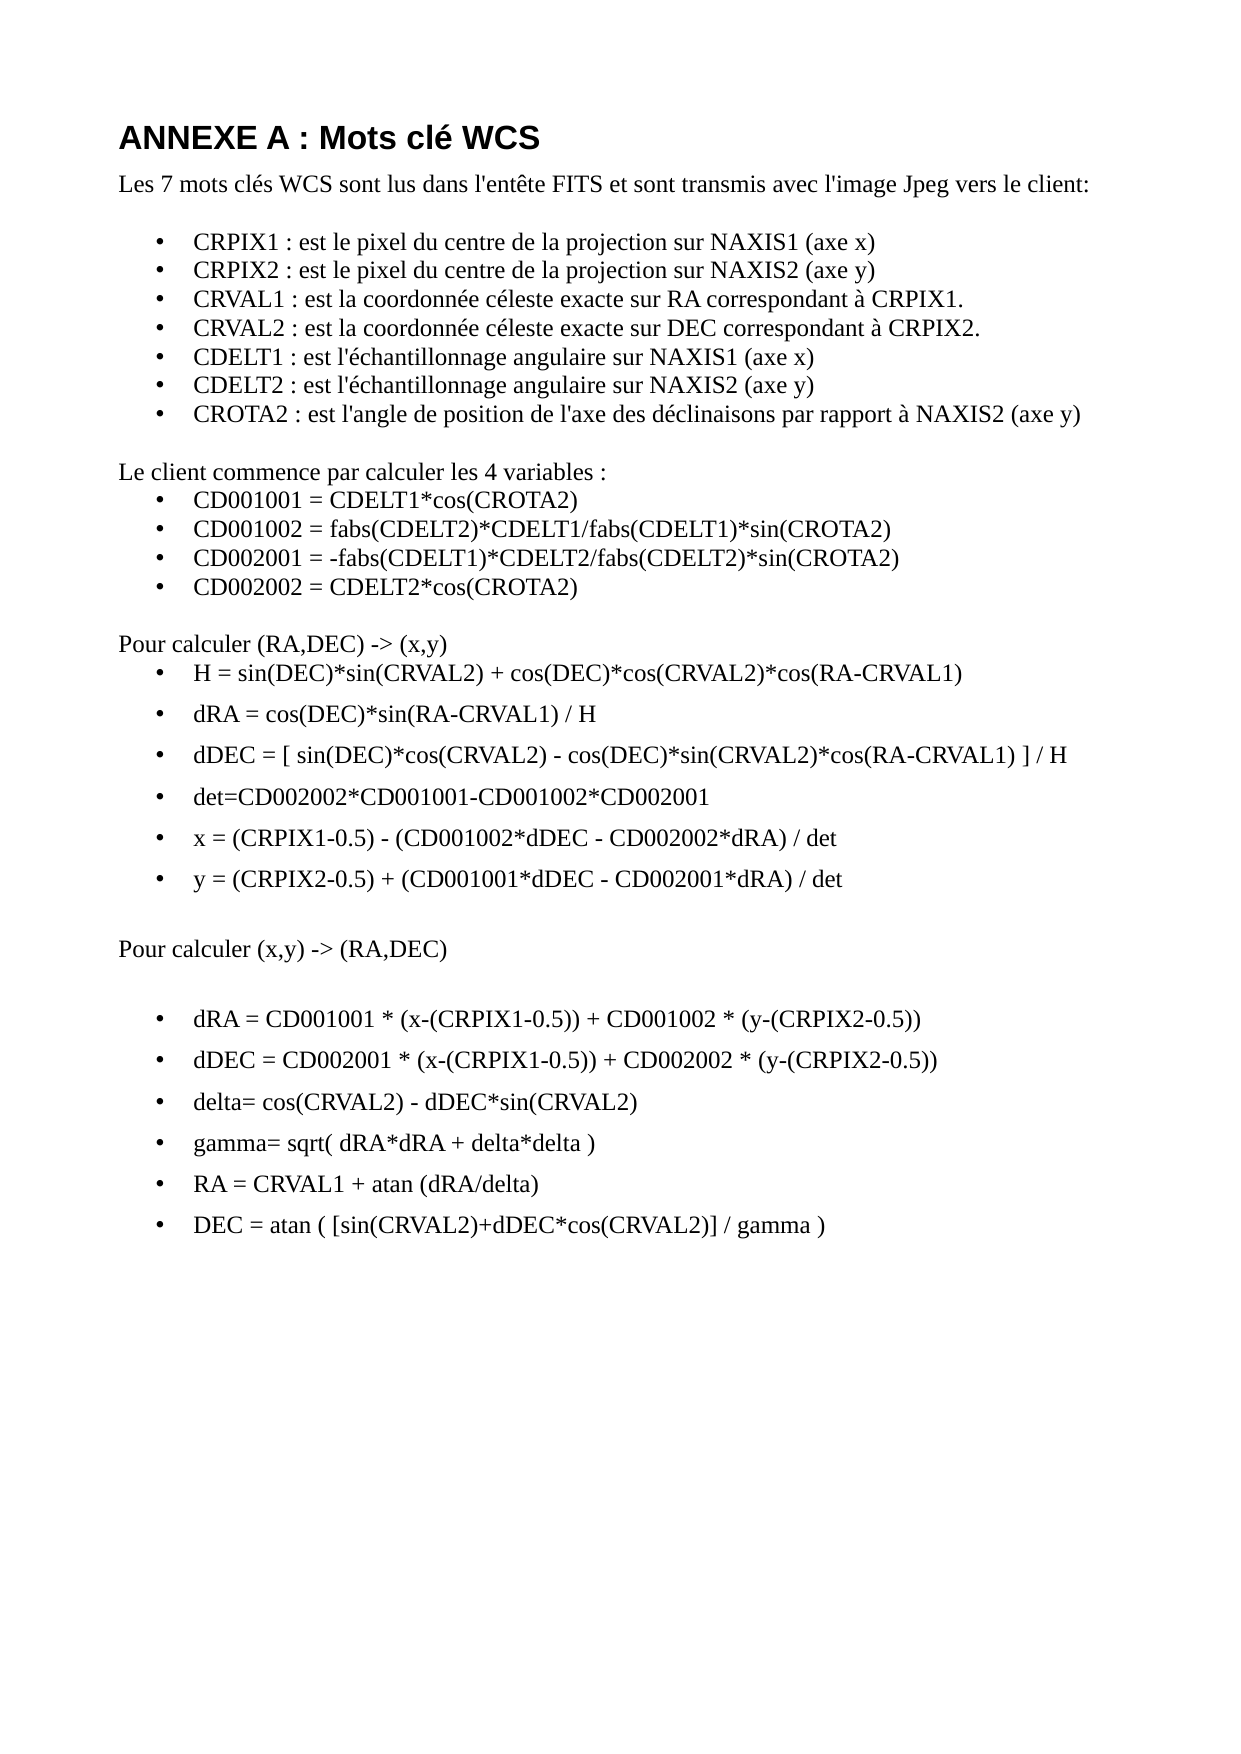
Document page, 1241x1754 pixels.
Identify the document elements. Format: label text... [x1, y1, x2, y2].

text Pour calculer (x,y) -> (RA,DEC) [118, 934, 1122, 963]
list det=CD002002*CD001001-CD001002*CD002001 [156, 782, 1122, 811]
list CRPIX1 : est le pixel du centre de la projection sur NAXIS1 (axe x) [156, 227, 1122, 256]
list dDEC = CD002001 * (x-(CRPIX1-0.5)) + CD002002 * (y-(CRPIX2-0.5)) [156, 1046, 1122, 1074]
list H = sin(DEC)*sin(CRVAL2) + cos(DEC)*cos(CRVAL2)*cos(RA-CRVAL1) [156, 658, 1122, 687]
list dRA = cos(DEC)*sin(RA-CRVAL1) / H [156, 699, 1122, 728]
list CDELT2 : est l'échantillonnage angulaire sur NAXIS2 (axe y) [156, 371, 1122, 399]
subtitle ANNEXE A : Mots clé WCS [118, 118, 1122, 157]
list CDELT1 : est l'échantillonnage angulaire sur NAXIS1 (axe x) [156, 342, 1122, 371]
list CD001002 = fabs(CDELT2)*CDELT1/fabs(CDELT1)*sin(CROTA2) [156, 514, 1122, 543]
list CRVAL1 : est la coordonnée céleste exacte sur RA correspondant à CRPIX1. [156, 284, 1122, 313]
list RA = CRVAL1 + atan (dRA/delta) [156, 1169, 1122, 1198]
list dDEC = [ sin(DEC)*cos(CRVAL2) - cos(DEC)*sin(CRVAL2)*cos(RA-CRVAL1) ] / H [156, 741, 1122, 769]
text Le client commence par calculer les 4 variables : [118, 457, 1122, 486]
list x = (CRPIX1-0.5) - (CD001002*dDEC - CD002002*dRA) / det [156, 823, 1122, 852]
list y = (CRPIX2-0.5) + (CD001001*dDEC - CD002001*dRA) / det [156, 864, 1122, 893]
list CD002002 = CDELT2*cos(CROTA2) [156, 572, 1122, 601]
list CROTA2 : est l'angle de position de l'axe des déclinaisons par rapport à NAXIS2 (axe y) [156, 399, 1122, 428]
list CRPIX2 : est le pixel du centre de la projection sur NAXIS2 (axe y) [156, 256, 1122, 284]
list DEC = atan ( [sin(CRVAL2)+dDEC*cos(CRVAL2)] / gamma ) [156, 1211, 1122, 1239]
list CRVAL2 : est la coordonnée céleste exacte sur DEC correspondant à CRPIX2. [156, 313, 1122, 342]
list delta= cos(CRVAL2) - dDEC*sin(CRVAL2) [156, 1087, 1122, 1116]
list CD001001 = CDELT1*cos(CROTA2) [156, 486, 1122, 514]
text Les 7 mots clés WCS sont lus dans l'entête FITS et sont transmis avec l'image Jpeg vers le client: [118, 169, 1122, 198]
list gamma= sqrt( dRA*dRA + delta*delta ) [156, 1128, 1122, 1157]
list dRA = CD001001 * (x-(CRPIX1-0.5)) + CD001002 * (y-(CRPIX2-0.5)) [156, 1004, 1122, 1033]
text Pour calculer (RA,DEC) -> (x,y) [118, 629, 1122, 658]
list CD002001 = -fabs(CDELT1)*CDELT2/fabs(CDELT2)*sin(CROTA2) [156, 543, 1122, 572]
